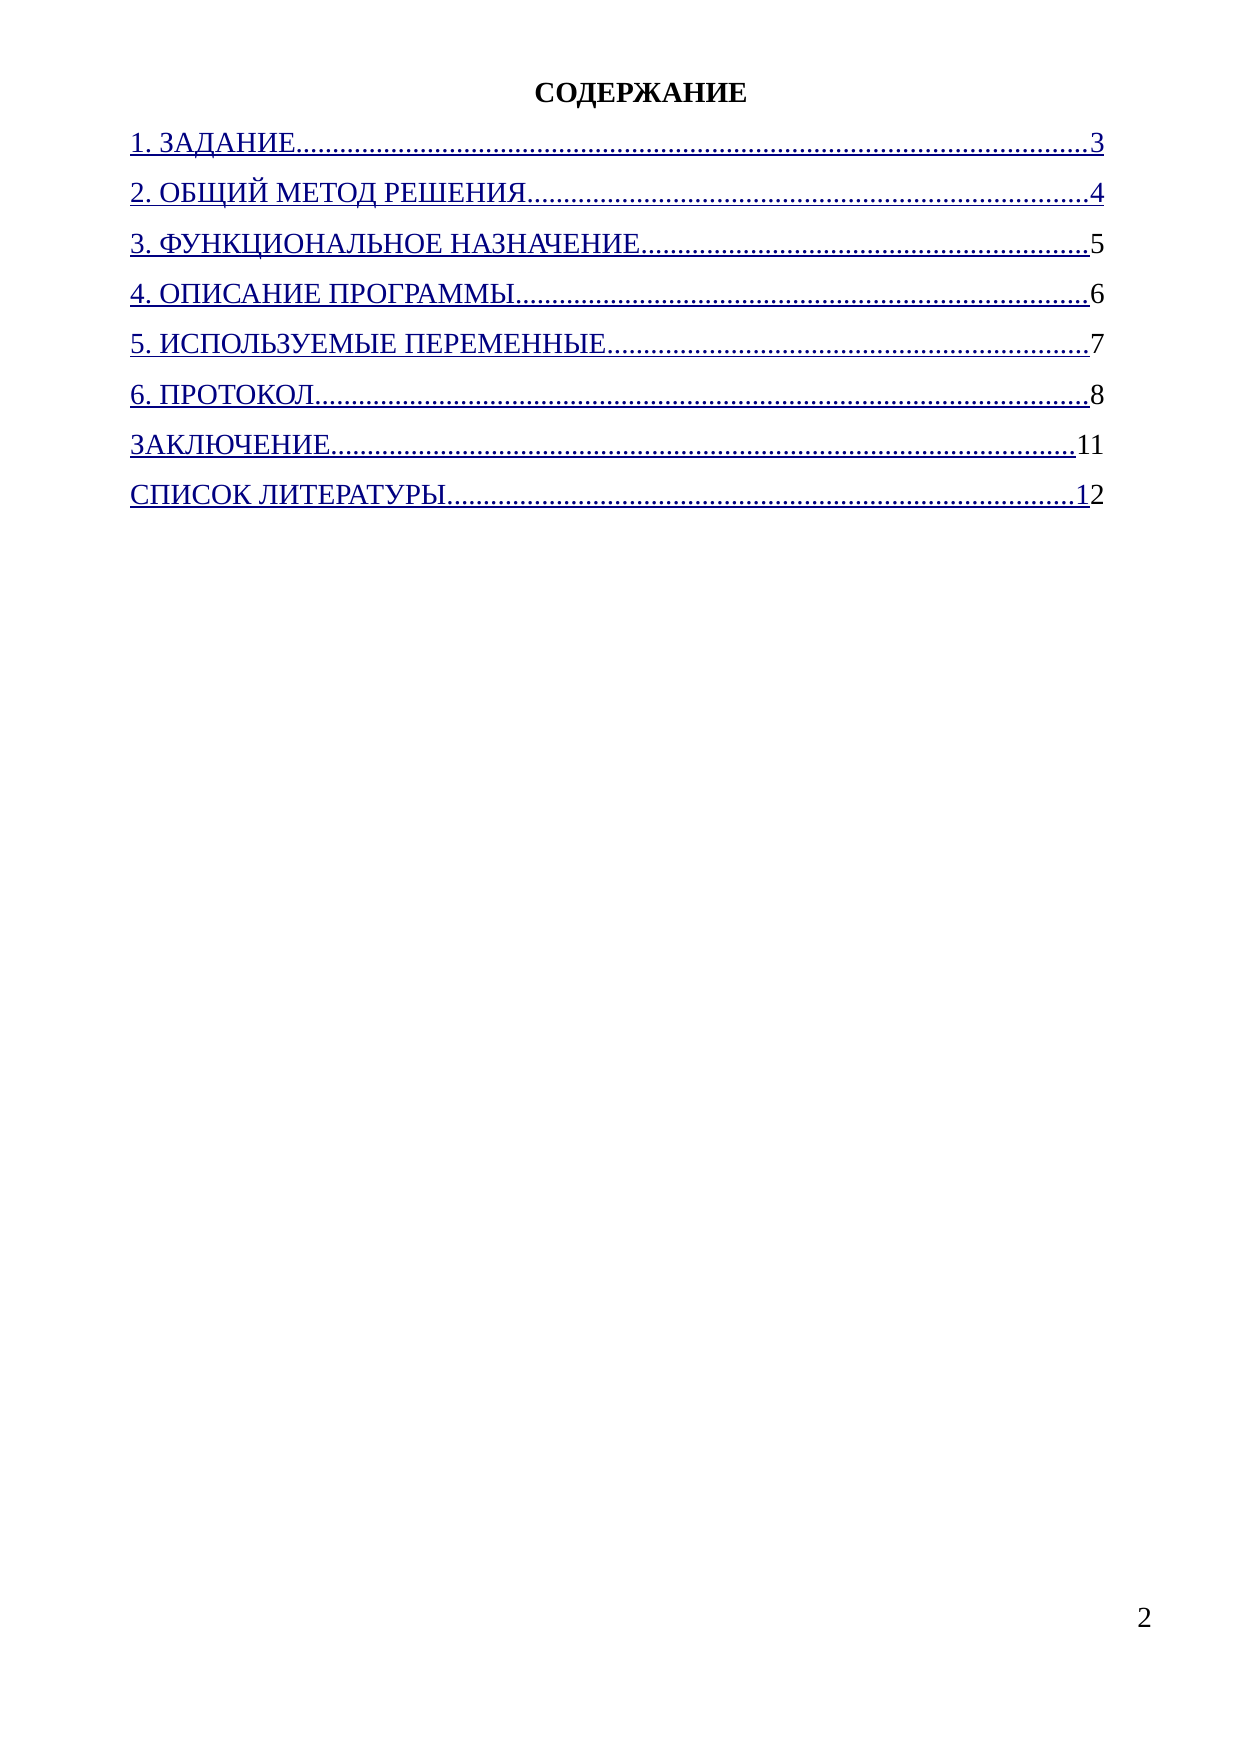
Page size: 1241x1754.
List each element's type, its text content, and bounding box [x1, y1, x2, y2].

text СОДЕРЖАНИЕ [130, 75, 1152, 108]
text 4. Описание программы 6 [130, 276, 1152, 310]
text 1. Задание 3 [130, 125, 1152, 159]
text 3. Функциональное назначение 5 [130, 226, 1152, 259]
text 5. используемые переменные 7 [130, 327, 1152, 360]
text 6. протокол 8 [130, 377, 1152, 410]
text Список литературы 12 [130, 477, 1152, 511]
text заключение 11 [130, 427, 1152, 461]
text 2. Общий метод решения 4 [130, 176, 1152, 209]
